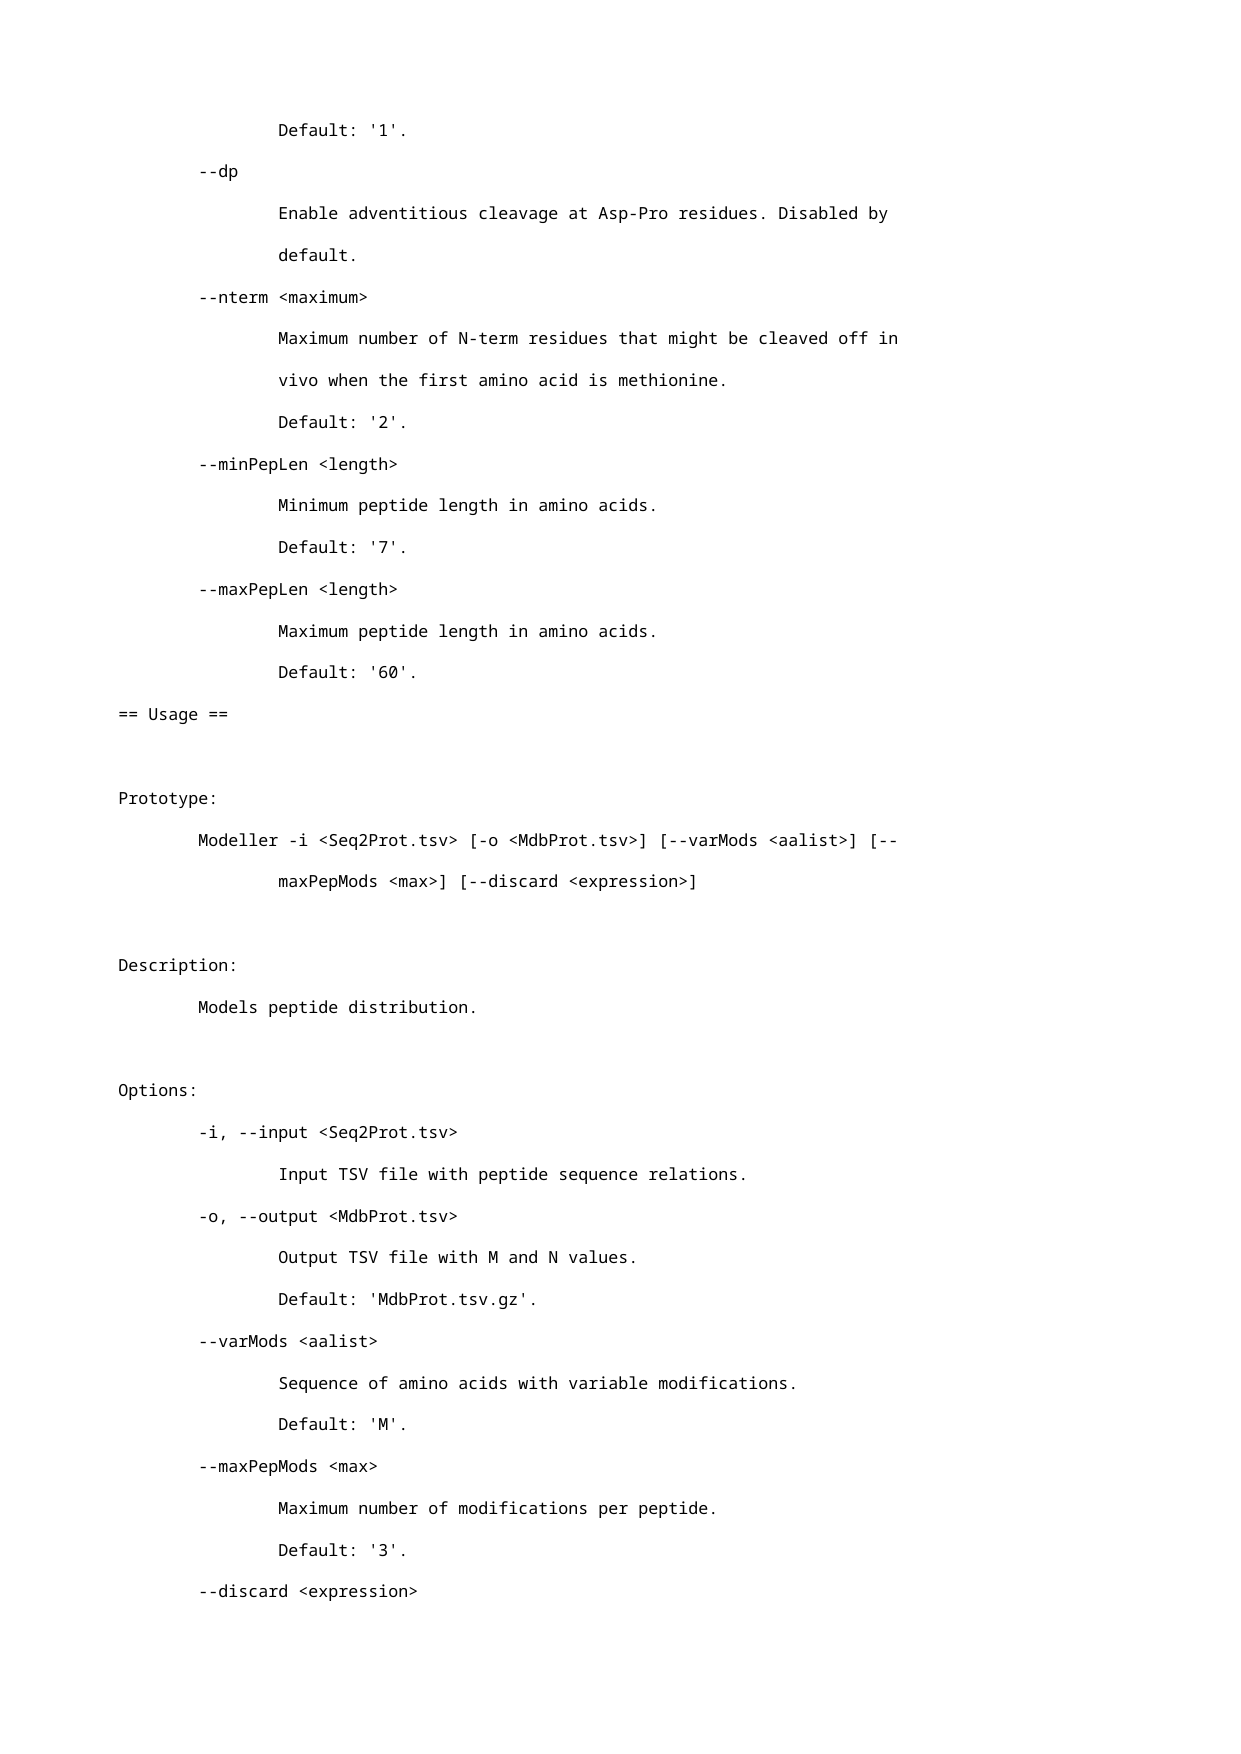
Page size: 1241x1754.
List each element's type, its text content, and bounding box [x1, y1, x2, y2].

text -i, --input <Seq2Prot.tsv> [118, 1121, 1122, 1143]
text default. [118, 243, 1122, 266]
text Default: '3'. [118, 1538, 1122, 1561]
text maxPepMods <max>] [--discard <expression>] [118, 870, 1122, 893]
text Maximum number of modifications per peptide. [118, 1497, 1122, 1519]
text Default: 'MdbProt.tsv.gz'. [118, 1288, 1122, 1310]
text Prototype: [118, 786, 1122, 809]
text Default: 'M'. [118, 1413, 1122, 1436]
text Minimum peptide length in amino acids. [118, 494, 1122, 517]
text Options: [118, 1079, 1122, 1102]
text -o, --output <MdbProt.tsv> [118, 1204, 1122, 1227]
text Maximum peptide length in amino acids. [118, 619, 1122, 642]
text Output TSV file with M and N values. [118, 1246, 1122, 1269]
text Default: '1'. [118, 118, 1122, 141]
text --maxPepMods <max> [118, 1455, 1122, 1477]
text Default: '2'. [118, 411, 1122, 433]
text Sequence of amino acids with variable modifications. [118, 1371, 1122, 1394]
text Input TSV file with peptide sequence relations. [118, 1162, 1122, 1185]
text --nterm <maximum> [118, 285, 1122, 308]
text Default: '7'. [118, 536, 1122, 558]
text --minPepLen <length> [118, 452, 1122, 475]
text Description: [118, 953, 1122, 976]
text Models peptide distribution. [118, 995, 1122, 1018]
text Maximum number of N-term residues that might be cleaved off in [118, 327, 1122, 350]
text == Usage == [118, 703, 1122, 726]
text Modeller -i <Seq2Prot.tsv> [-o <MdbProt.tsv>] [--varMods <aalist>] [-- [118, 828, 1122, 851]
text --maxPepLen <length> [118, 578, 1122, 600]
text --varMods <aalist> [118, 1329, 1122, 1352]
text --dp [118, 160, 1122, 183]
text vivo when the first amino acid is methionine. [118, 369, 1122, 391]
text --discard <expression> [118, 1580, 1122, 1603]
text Enable adventitious cleavage at Asp-Pro residues. Disabled by [118, 202, 1122, 224]
text Default: '60'. [118, 661, 1122, 684]
